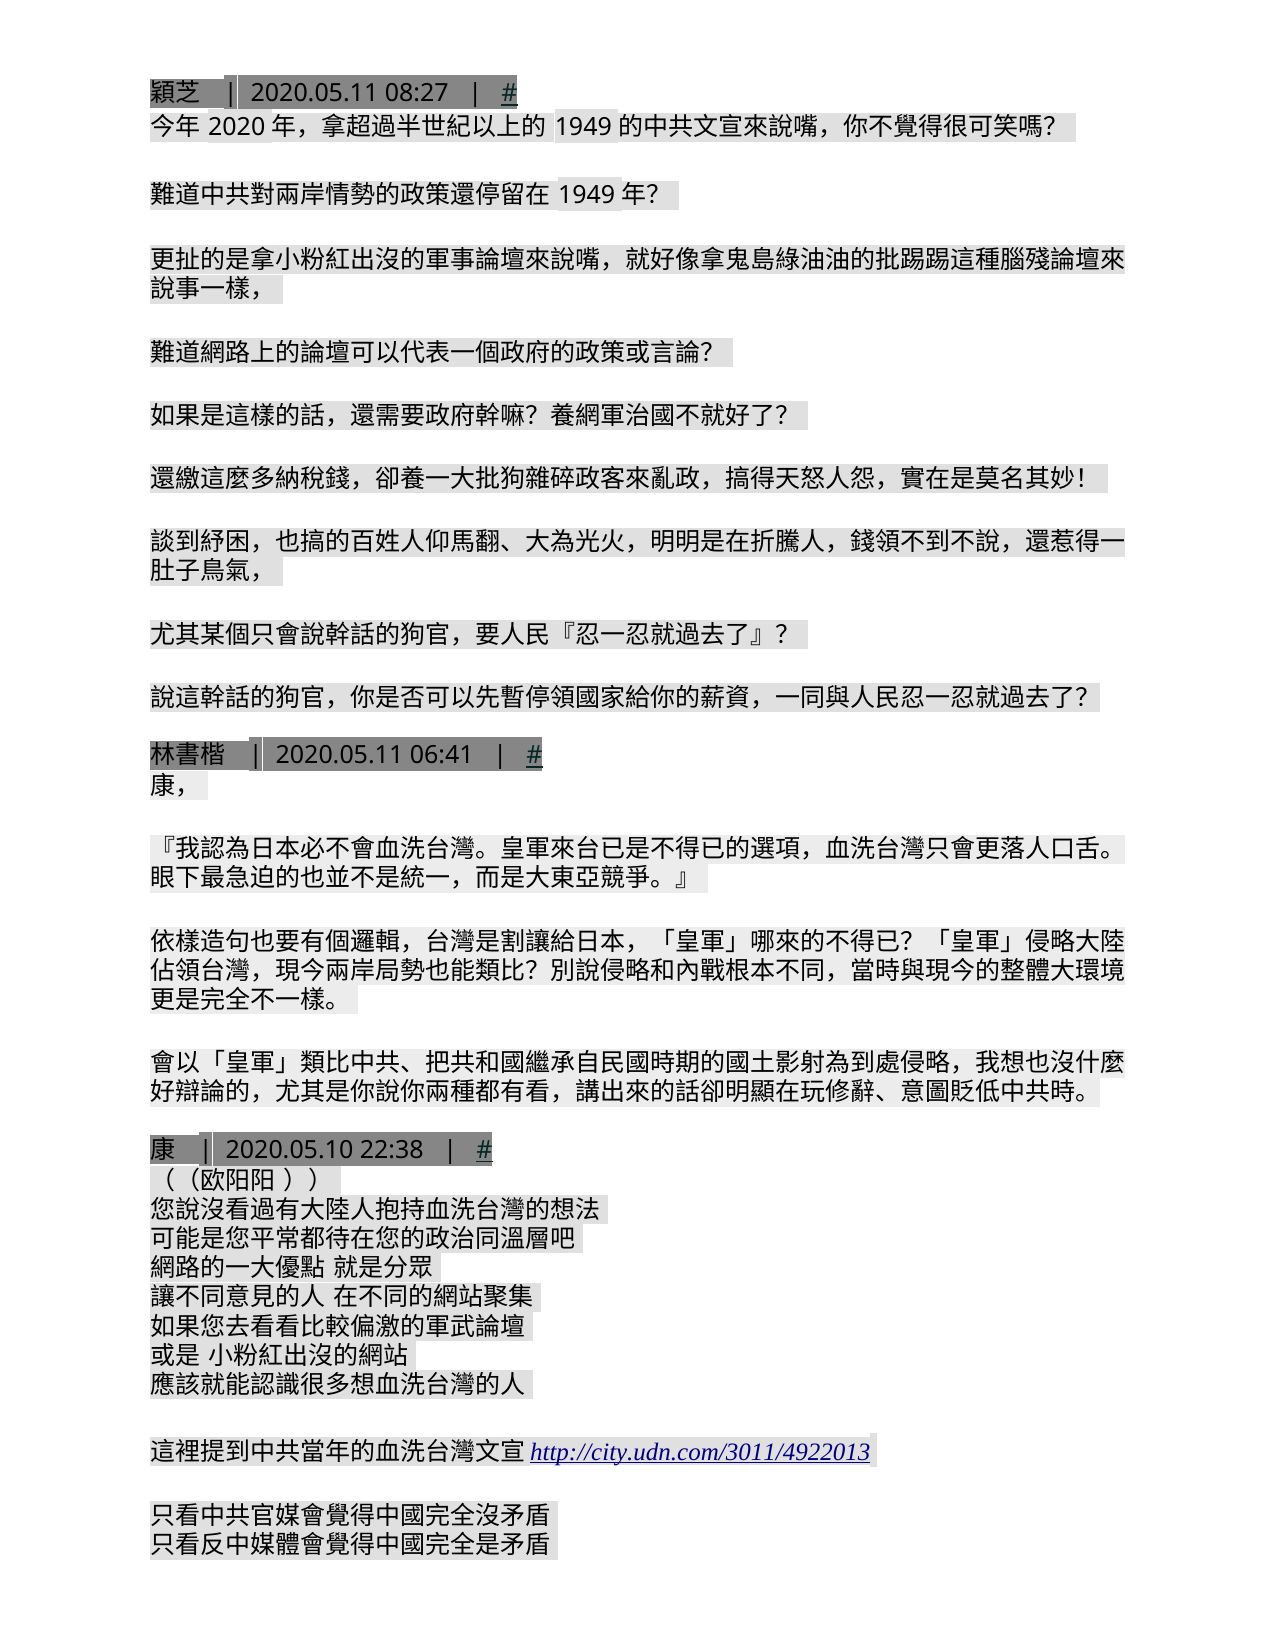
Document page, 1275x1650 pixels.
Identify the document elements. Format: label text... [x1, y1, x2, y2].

text 康 | 2020.05.10 22:38 | # [150, 1132, 1125, 1166]
text 穎芝 | 2020.05.11 08:27 | # [150, 75, 1125, 109]
text （（欧阳阳 ）） 您說沒看過有大陸人抱持血洗台灣的想法 可能是您平常都待在您的政治同溫層吧 網路的一大優點 就是分眾 讓不同意見的人 在不同的網站聚集 如果您去看看比較偏激的軍武論壇 或是 小粉紅出沒的網站 應該就能認識很多想血洗台灣的人 這裡提到中共當年的血洗台灣文宣http://city.udn.com/3011/4922013 只看中共官媒會覺得中國完全沒矛盾 只看反中媒體會覺得中國完全是矛盾 [150, 1166, 1125, 1560]
text 今年 2020 年，拿超過半世紀以上的 1949 的中共文宣來說嘴，你不覺得很可笑嗎？ 難道中共對兩岸情勢的政策還停留在 1949 年？ 更扯的是拿小粉紅出沒的軍事論壇來說嘴，就好像拿鬼島綠油油的批踢踢這種腦殘論壇來說事一樣， 難道網路上的論壇可以代表一個政府的政策或言論？ 如果是這樣的話，還需要政府幹嘛？養網軍治國不就好了？ 還繳這麼多納稅錢，卻養一大批狗雜碎政客來亂政，搞得天怒人怨，實在是莫名其妙！ 談到紓困，也搞的百姓人仰馬翻、大為光火，明明是在折騰人，錢領不到不說，還惹得一肚子鳥氣， 尤其某個只會說幹話的狗官，要人民『忍一忍就過去了』？ 說這幹話的狗官，你是否可以先暫停領國家給你的薪資，一同與人民忍一忍就過去了？ [150, 109, 1125, 712]
text 康， 『我認為日本必不會血洗台灣。皇軍來台已是不得已的選項，血洗台灣只會更落人口舌。眼下最急迫的也並不是統一，而是大東亞競爭。』 依樣造句也要有個邏輯，台灣是割讓給日本，「皇軍」哪來的不得已？「皇軍」侵略大陸佔領台灣，現今兩岸局勢也能類比？別說侵略和內戰根本不同，當時與現今的整體大環境更是完全不一樣。 會以「皇軍」類比中共、把共和國繼承自民國時期的國土影射為到處侵略，我想也沒什麼好辯論的，尤其是你說你兩種都有看，講出來的話卻明顯在玩修辭、意圖貶低中共時。 [150, 771, 1125, 1107]
text 林書楷 | 2020.05.11 06:41 | # [150, 737, 1125, 771]
